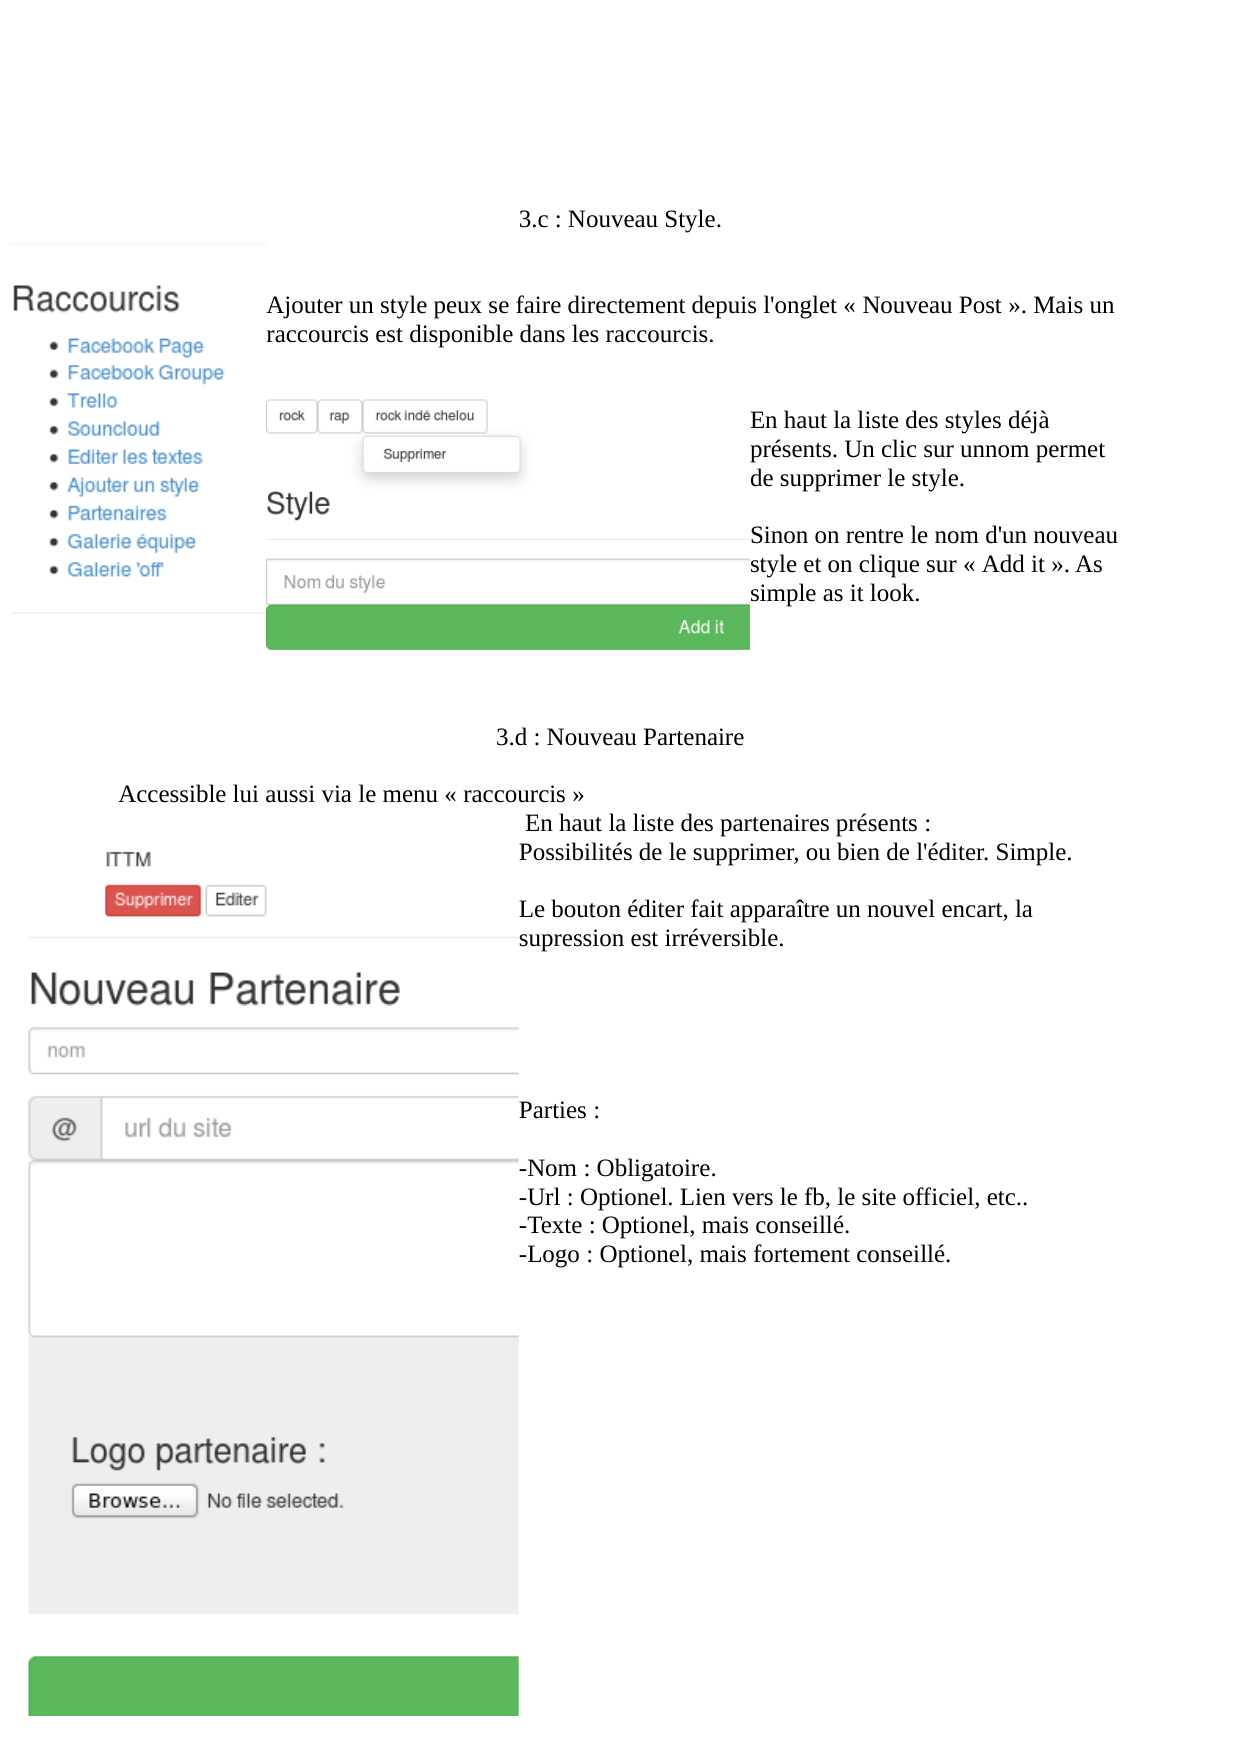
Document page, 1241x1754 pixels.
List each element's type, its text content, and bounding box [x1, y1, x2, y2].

text 3.d : Nouveau Partenaire [118, 722, 1122, 751]
text Le bouton éditer fait apparaître un nouvel encart, la supression est irréversible. [519, 894, 1122, 952]
text En haut la liste des partenaires présents : [118, 808, 1122, 837]
picture [8, 242, 750, 674]
text -Logo : Optionel, mais fortement conseillé. [519, 1239, 1122, 1268]
text -Nom : Obligatoire. [519, 1153, 1122, 1182]
text Sinon on rentre le nom d'un nouveau style et on clique sur « Add it ». As simple as it look. [750, 521, 1122, 607]
text -Texte : Optionel, mais conseillé. [519, 1211, 1122, 1239]
text -Url : Optionel. Lien vers le fb, le site officiel, etc.. [519, 1182, 1122, 1211]
text Possibilités de le supprimer, ou bien de l'éditer. Simple. [519, 837, 1122, 866]
picture [11, 819, 519, 1716]
text 3.c : Nouveau Style. [118, 204, 1122, 233]
text Parties : [519, 1096, 1122, 1124]
text Accessible lui aussi via le menu « raccourcis » [118, 779, 1122, 808]
text En haut la liste des styles déjà présents. Un clic sur unnom permet de supprimer le style. [750, 406, 1122, 492]
text Ajouter un style peux se faire directement depuis l'onglet « Nouveau Post ». Mais un raccourcis est disponible dans les raccourcis. [267, 291, 1122, 348]
